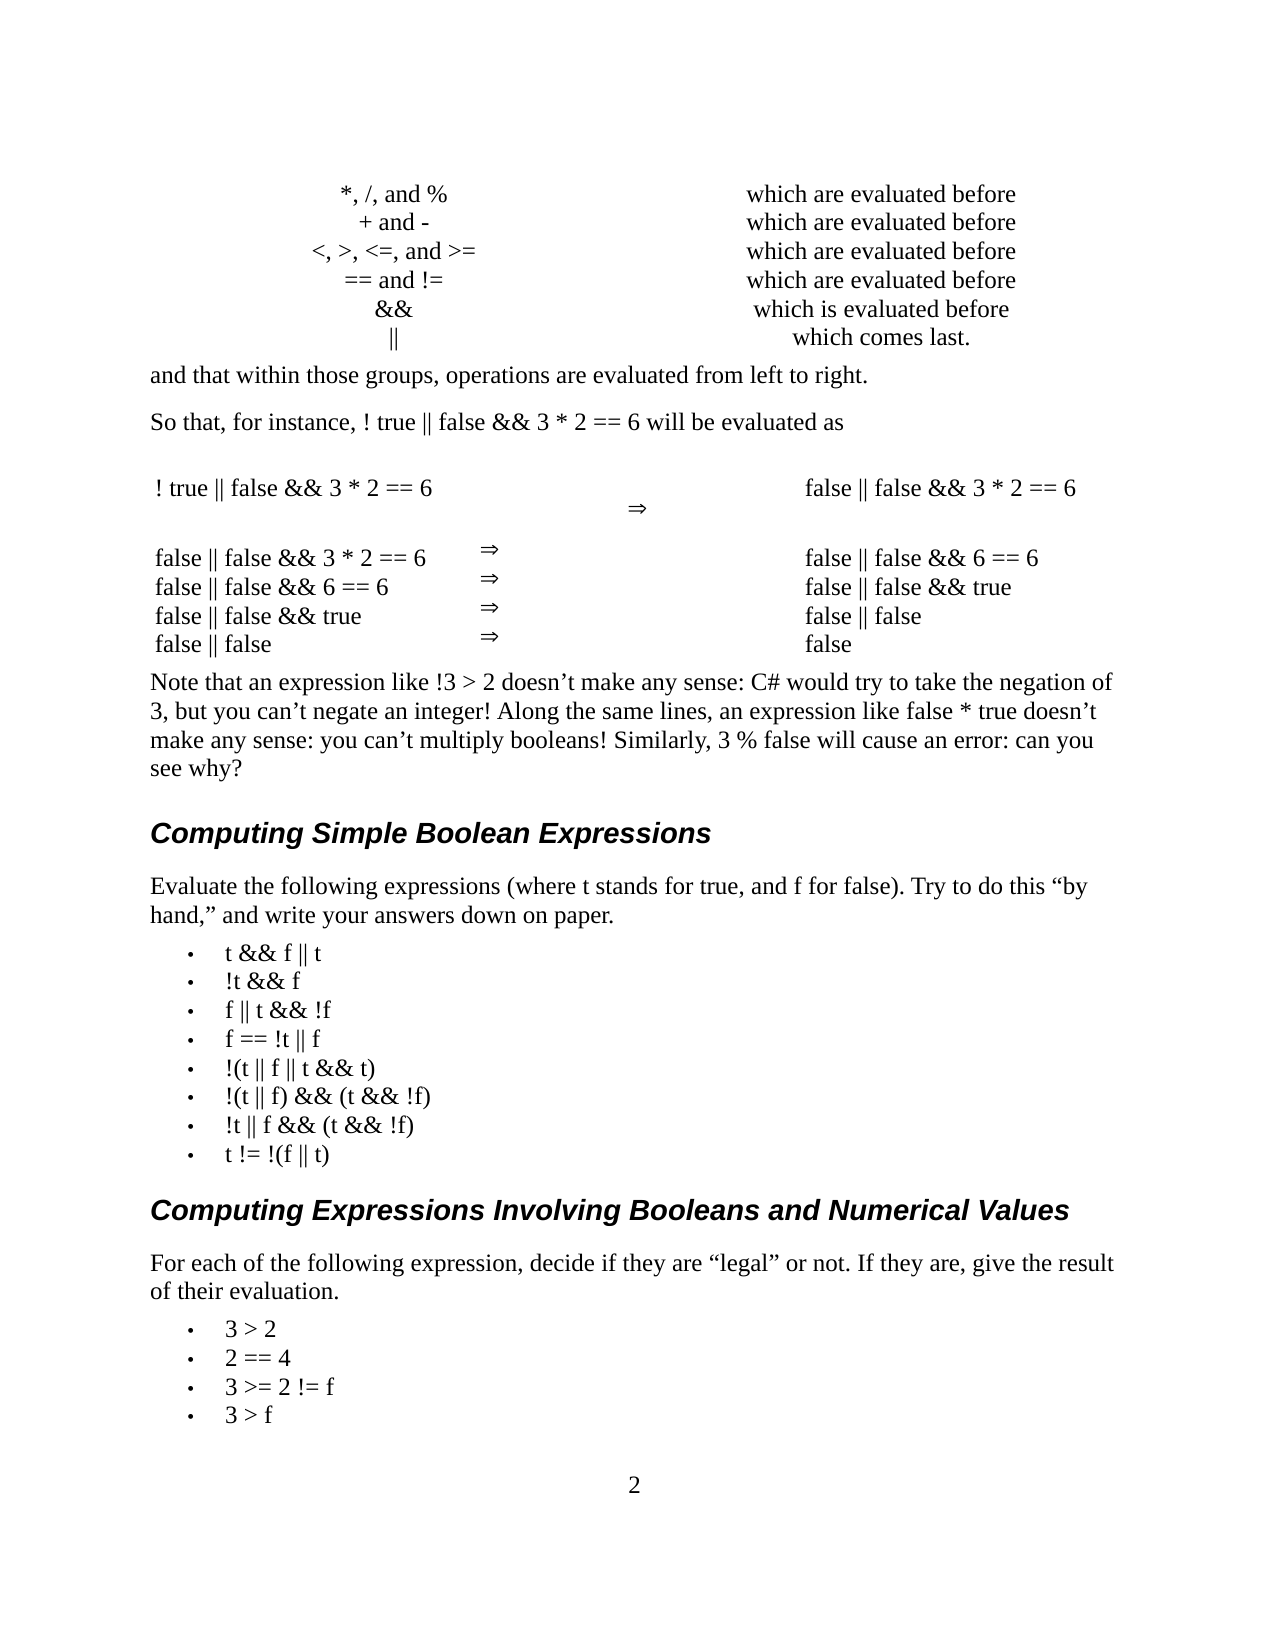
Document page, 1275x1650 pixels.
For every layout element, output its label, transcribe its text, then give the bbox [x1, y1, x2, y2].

table_cell false || false [800, 601, 1125, 629]
list f == !t || f [187, 1024, 1125, 1053]
text Note that an expression like !3 > 2 doesn’t make any sense: C# would try to take the negation of 3, but you can’t negate an integer! Along the same lines, an expression like false * true doesn’t make any sense: you can’t multiply booleans! Similarly, 3 % false will cause an error: can you see why? [150, 667, 1125, 782]
list !(t || f || t && t) [187, 1053, 1125, 1081]
list 3 > 2 [187, 1314, 1125, 1343]
text For each of the following expression, decide if they are “legal” or not. If they are, give the result of their evaluation. [150, 1248, 1125, 1305]
list t && f || t [187, 938, 1125, 966]
list !t || f && (t && !f) [187, 1110, 1125, 1139]
table_cell && [150, 294, 637, 322]
text So that, for instance, ! true || false && 3 * 2 == 6 will be evaluated as [150, 407, 1125, 436]
list t != !(f || t) [187, 1139, 1125, 1168]
table_cell which are evaluated before [638, 236, 1125, 265]
table_cell which comes last. [638, 323, 1125, 351]
table_cell [475, 630, 800, 658]
table_cell false [800, 630, 1125, 658]
table_cell == and != [150, 265, 637, 294]
table_cell ! true || false && 3 * 2 == 6 [150, 473, 475, 543]
table_cell false || false && true [150, 601, 475, 629]
text Evaluate the following expressions (where t stands for true, and f for false). Try to do this “by hand,” and write your answers down on paper. [150, 871, 1125, 929]
table_cell which are evaluated before [638, 265, 1125, 294]
table_cell [475, 572, 800, 601]
table_cell false || false && 6 == 6 [150, 572, 475, 601]
table_cell which are evaluated before [638, 179, 1125, 207]
table_cell false || false && 3 * 2 == 6 [150, 543, 475, 572]
list 3 >= 2 != f [187, 1372, 1125, 1400]
table_cell false || false [150, 630, 475, 658]
list !t && f [187, 966, 1125, 995]
table_cell false || false && 3 * 2 == 6 [800, 473, 1125, 543]
text and that within those groups, operations are evaluated from left to right. [150, 360, 1125, 389]
table_header [800, 445, 1125, 473]
table_cell which are evaluated before [638, 208, 1125, 236]
table_cell [475, 473, 800, 543]
subtitle Computing Expressions Involving Booleans and Numerical Values [150, 1193, 1125, 1226]
table_cell + and - [150, 208, 637, 236]
table_header [150, 150, 637, 179]
table_cell <, >, <=, and >= [150, 236, 637, 265]
table_header [475, 445, 800, 473]
table_cell [475, 601, 800, 629]
list 2 == 4 [187, 1343, 1125, 1372]
list f || t && !f [187, 995, 1125, 1024]
table_cell false || false && 6 == 6 [800, 543, 1125, 572]
table_cell *, /, and % [150, 179, 637, 207]
table_cell which is evaluated before [638, 294, 1125, 322]
table_header [638, 150, 1125, 179]
table_cell [475, 543, 800, 572]
subtitle Computing Simple Boolean Expressions [150, 816, 1125, 850]
list 3 > f [187, 1400, 1125, 1429]
table_cell || [150, 323, 637, 351]
list !(t || f) && (t && !f) [187, 1081, 1125, 1110]
table_header [150, 445, 475, 473]
table_cell false || false && true [800, 572, 1125, 601]
